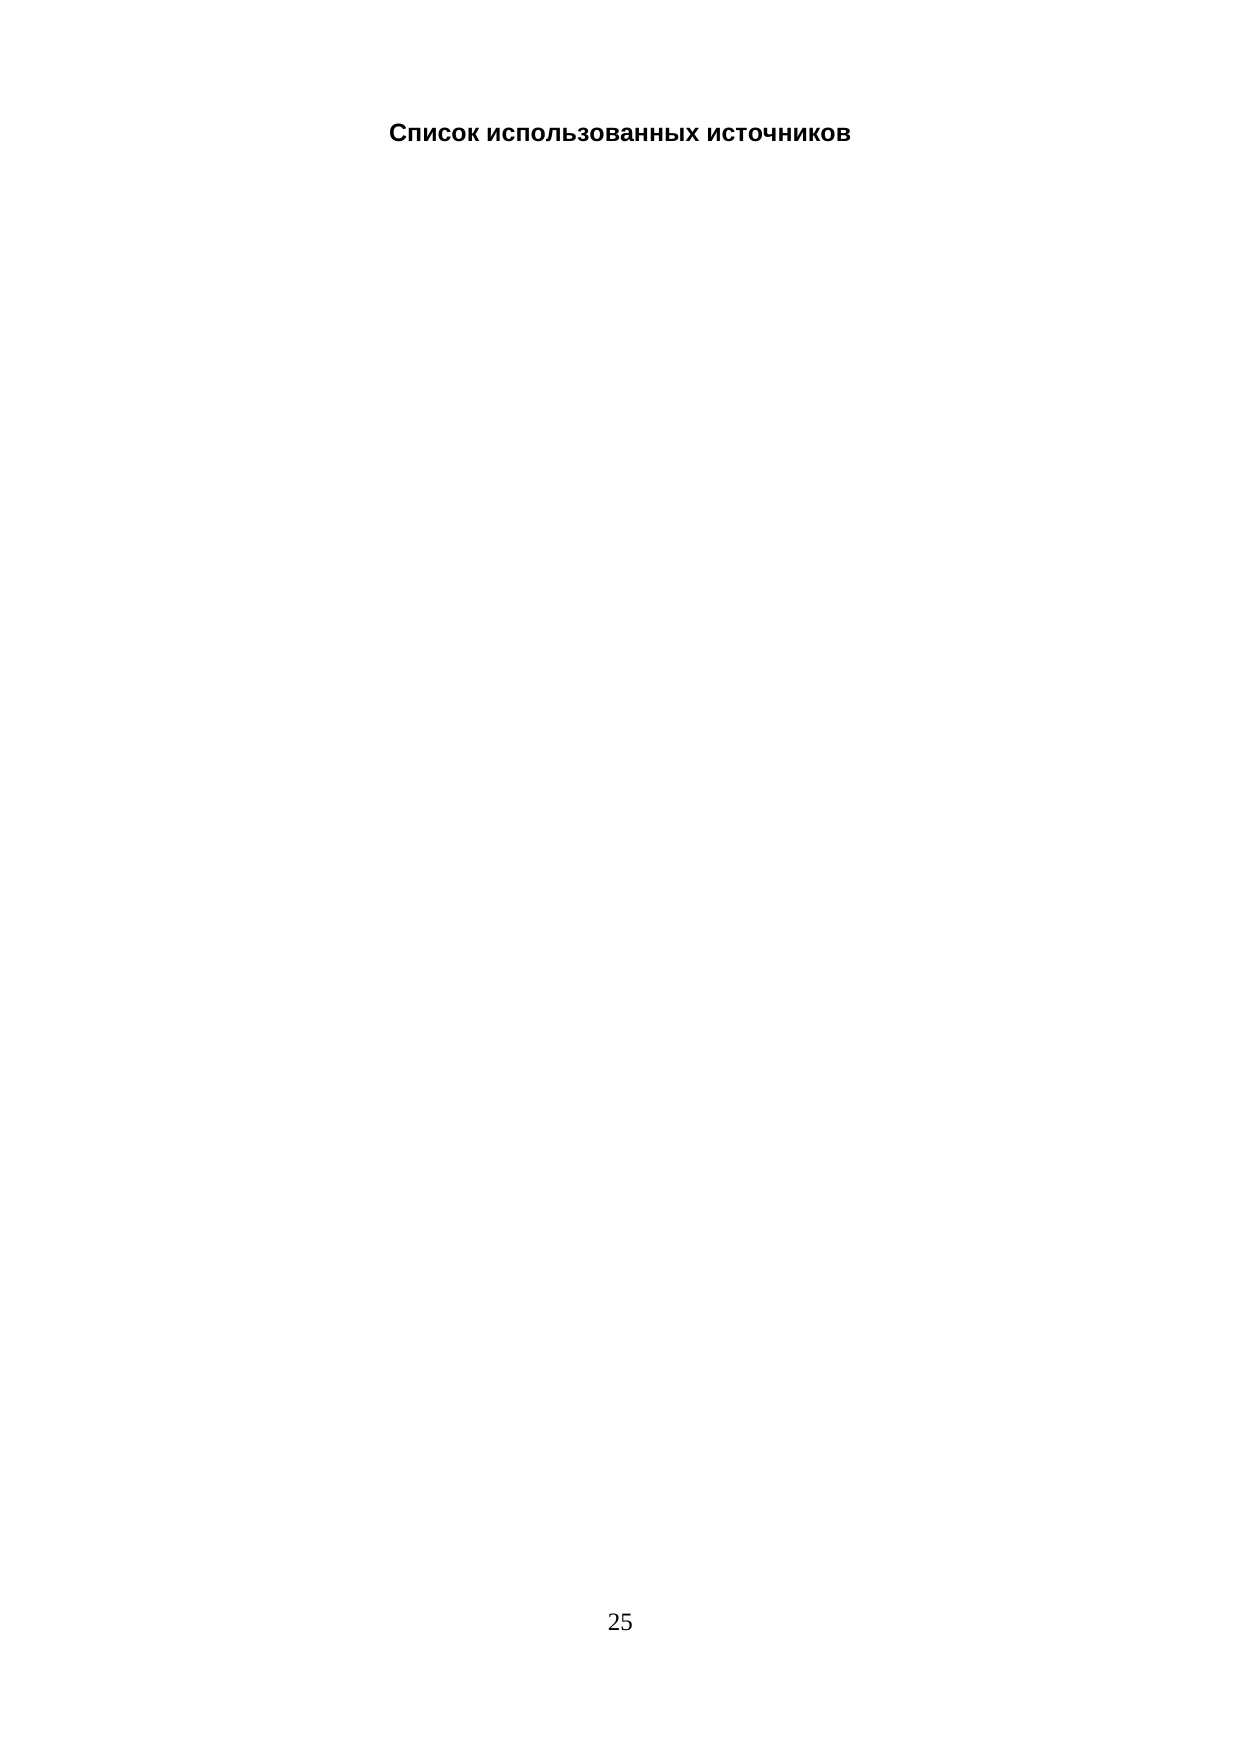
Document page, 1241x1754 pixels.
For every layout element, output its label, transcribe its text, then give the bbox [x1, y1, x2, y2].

text Список использованных источников [118, 118, 1122, 147]
